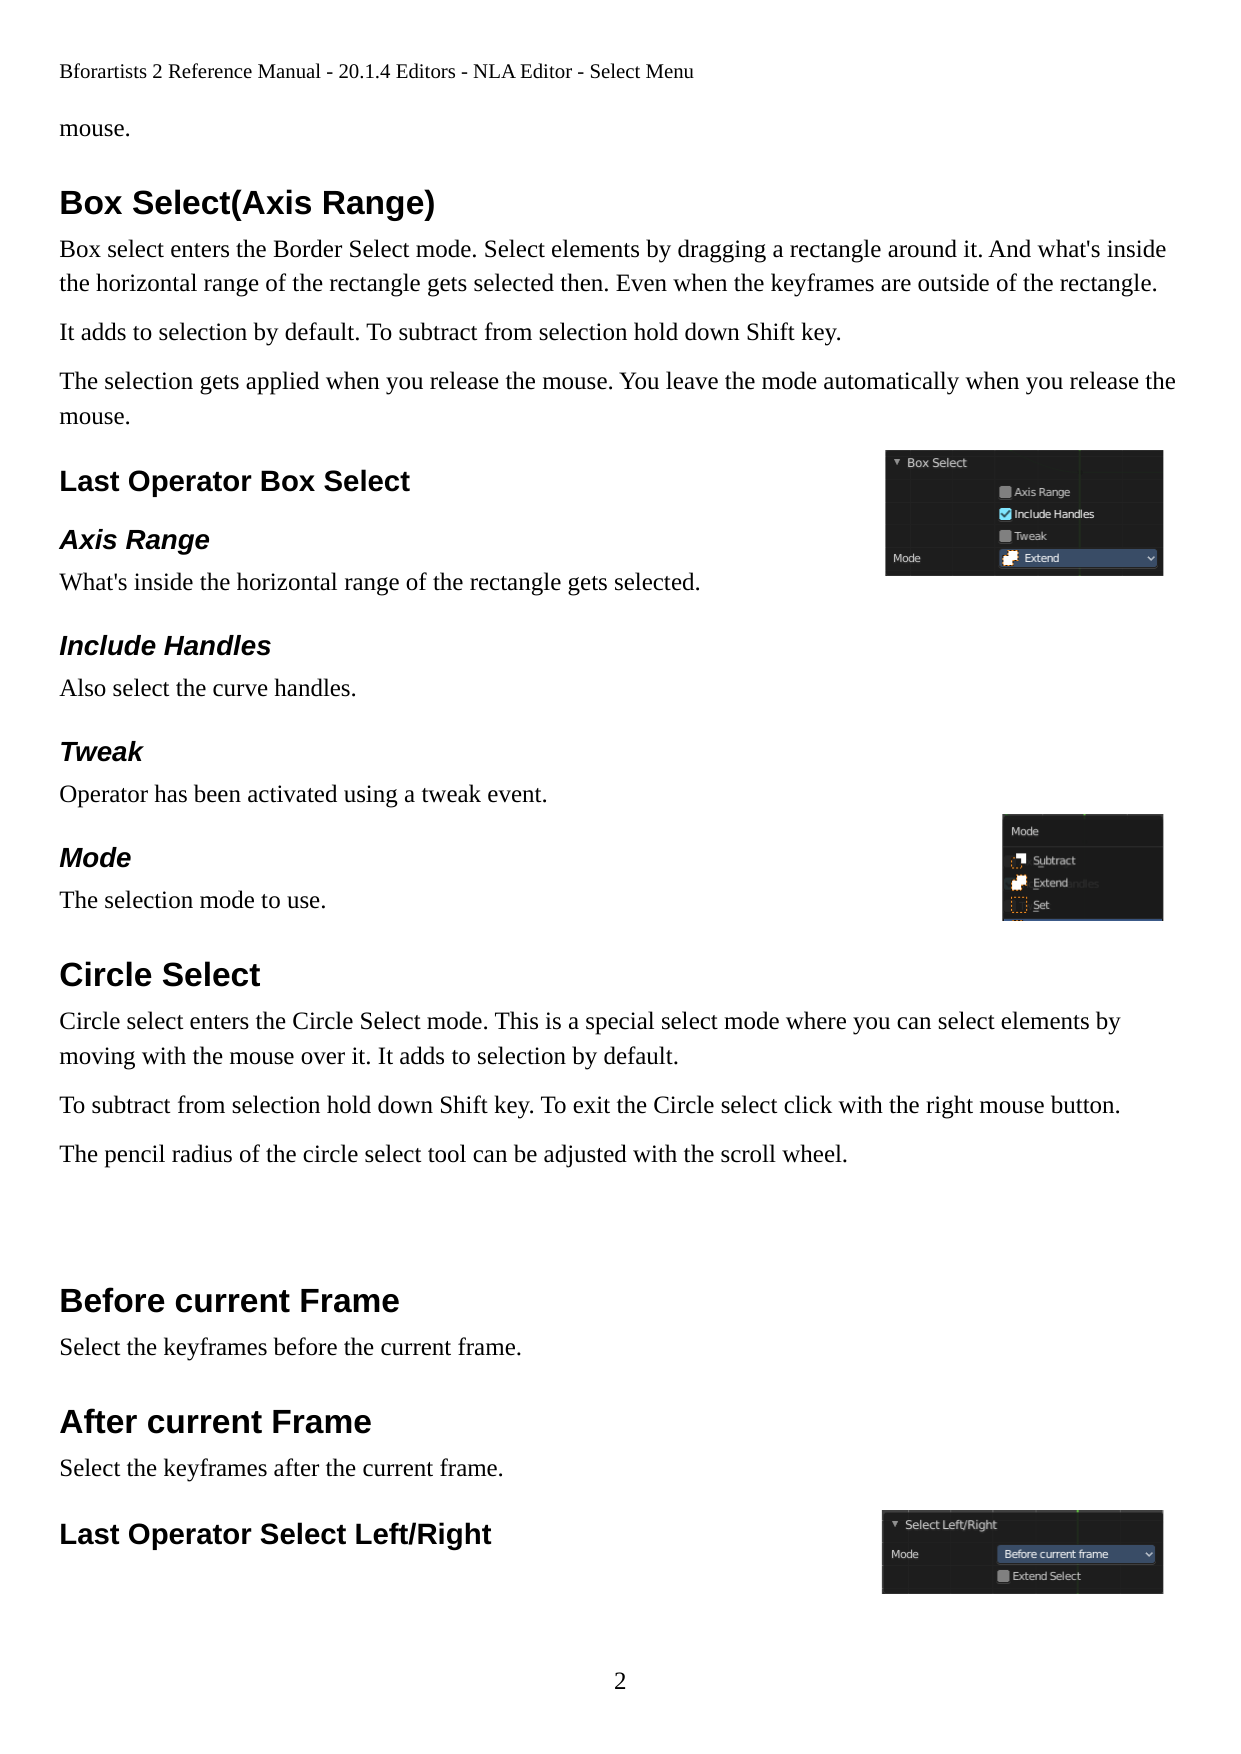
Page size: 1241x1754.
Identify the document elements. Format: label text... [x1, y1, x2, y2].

subtitle Axis Range [59, 523, 885, 555]
text Also select the curve handles. [59, 673, 1181, 702]
text mouse. [59, 113, 1181, 141]
text To subtract from selection hold down Shift key. To exit the Circle select click with the right mouse button. [59, 1090, 1181, 1119]
picture [881, 1510, 1164, 1594]
picture [1002, 814, 1164, 921]
subtitle After current Frame [59, 1402, 1181, 1441]
subtitle Last Operator Select Left/Right [59, 1517, 881, 1550]
subtitle Mode [59, 841, 1002, 873]
subtitle Before current Frame [59, 1281, 1181, 1319]
text Select the keyframes before the current frame. [59, 1332, 1181, 1361]
text The selection gets applied when you release the mouse. You leave the mode automatically when you release the mouse. [59, 366, 1181, 429]
text What's inside the horizontal range of the rectangle gets selected. [59, 567, 1181, 596]
text It adds to selection by default. To subtract from selection hold down Shift key. [59, 317, 1181, 346]
text Box select enters the Border Select mode. Select elements by dragging a rectangle around it. And what's inside the horizontal range of the rectangle gets selected then. Even when the keyframes are outside of the rectangle. [59, 234, 1181, 297]
subtitle [1164, 464, 1181, 498]
text The selection mode to use. [59, 885, 1002, 914]
subtitle [1164, 841, 1181, 873]
text Select the keyframes after the current frame. [59, 1453, 1181, 1482]
text Circle select enters the Circle Select mode. This is a special select mode where you can select elements by moving with the mouse over it. It adds to selection by default. [59, 1006, 1181, 1069]
text The pencil radius of the circle select tool can be adjusted with the scroll wheel. [59, 1139, 1181, 1168]
picture [885, 450, 1164, 576]
text Operator has been activated using a tweak event. [59, 779, 1181, 808]
subtitle Box Select(Axis Range) [59, 182, 1181, 221]
subtitle Include Handles [59, 629, 1181, 661]
subtitle [1164, 523, 1181, 555]
subtitle Tweak [59, 735, 1181, 767]
subtitle Last Operator Box Select [59, 464, 885, 498]
subtitle Circle Select [59, 955, 1181, 994]
